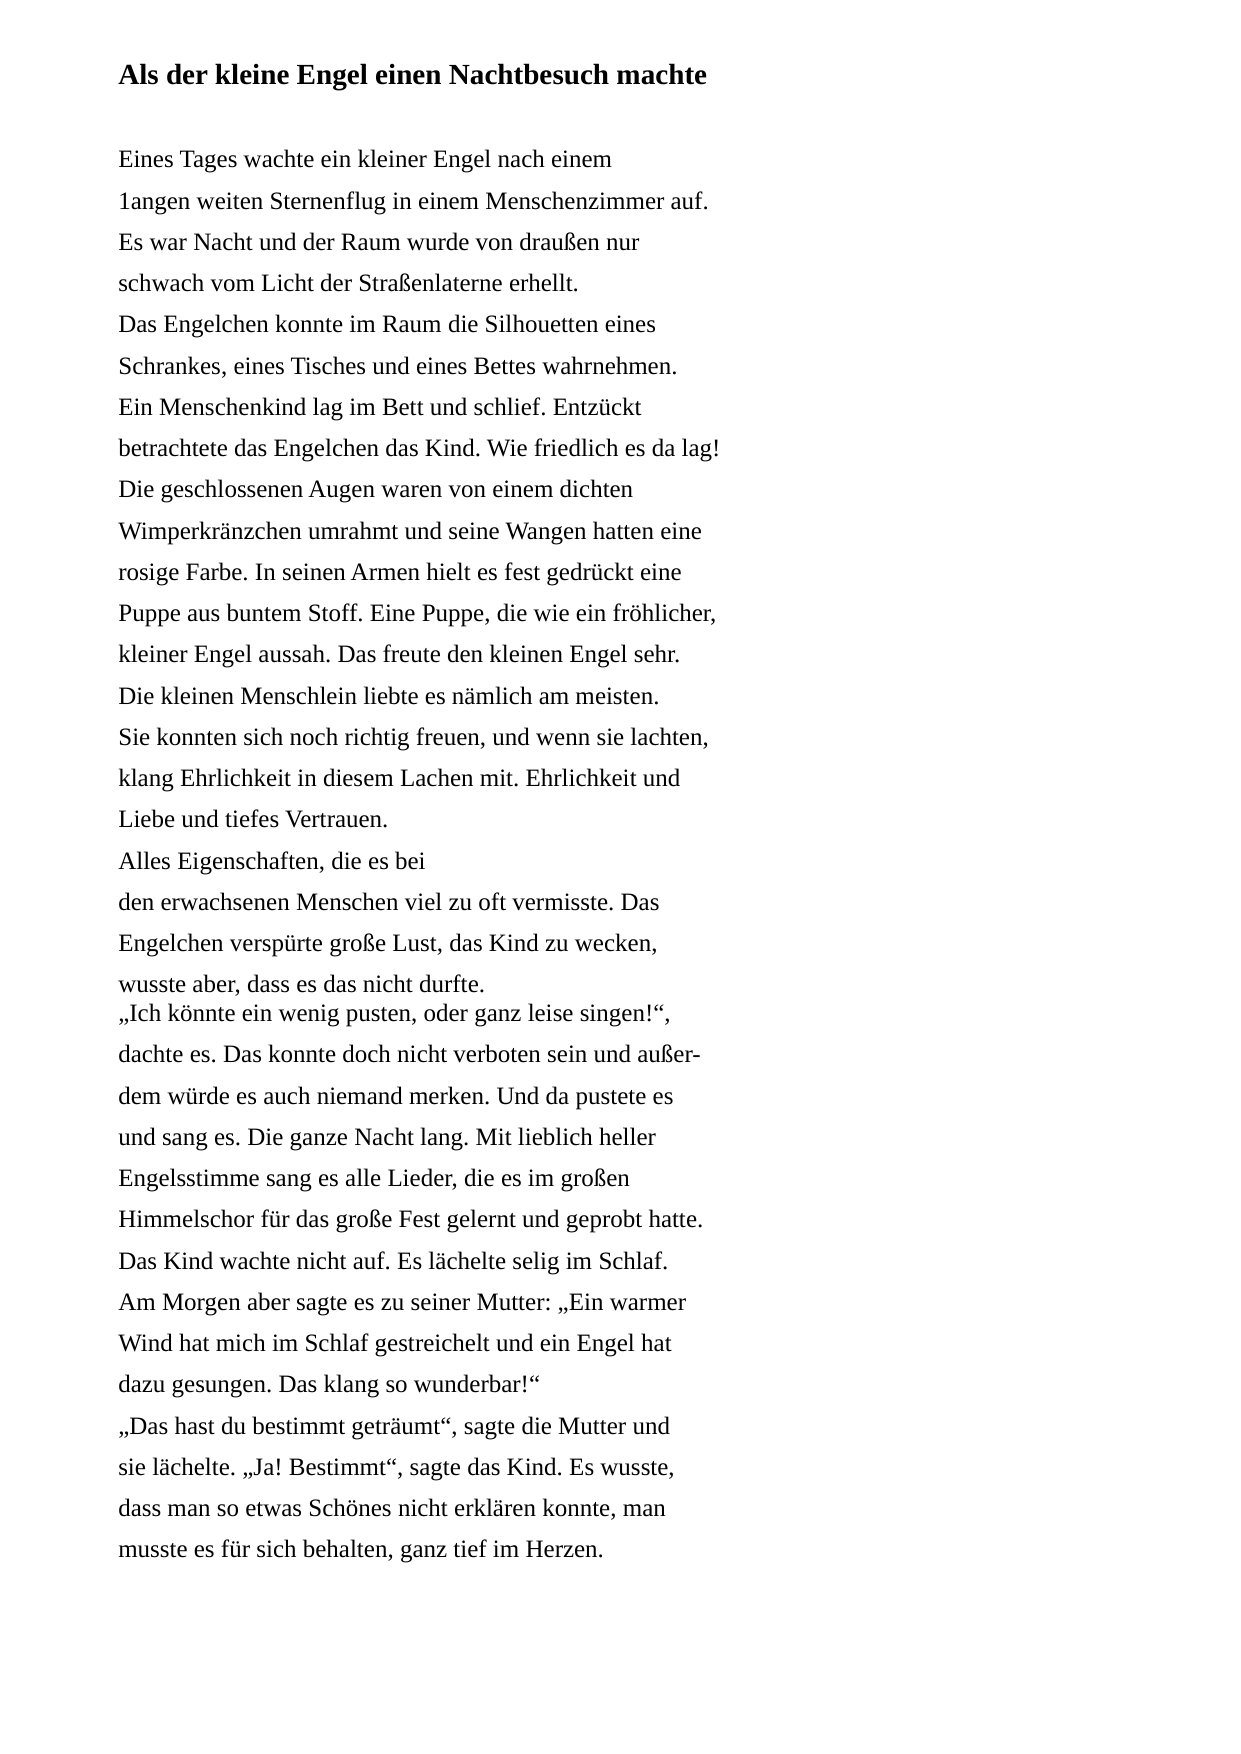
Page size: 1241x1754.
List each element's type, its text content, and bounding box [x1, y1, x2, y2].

text Engelchen verspürte große Lust, das Kind zu wecken, [118, 928, 1122, 957]
text Wimperkränzchen umrahmt und seine Wangen hatten eine [118, 516, 1122, 544]
text Das Engelchen konnte im Raum die Silhouetten eines [118, 309, 1122, 338]
text Schrankes, eines Tisches und eines Bettes wahrnehmen. [118, 351, 1122, 379]
text und sang es. Die ganze Nacht lang. Mit lieblich heller [118, 1122, 1122, 1151]
text 1angen weiten Sternenflug in einem Menschenzimmer auf. [118, 186, 1122, 214]
text Puppe aus buntem Stoff. Eine Puppe, die wie ein fröhlicher, [118, 598, 1122, 627]
text Wind hat mich im Schlaf gestreichelt und ein Engel hat [118, 1328, 1122, 1357]
text musste es für sich behalten, ganz tief im Herzen. [118, 1534, 1122, 1563]
text Die geschlossenen Augen waren von einem dichten [118, 474, 1122, 503]
text sie lächelte. „Ja! Bestimmt“, sagte das Kind. Es wusste, [118, 1452, 1122, 1481]
text wusste aber, dass es das nicht durfte. „Ich könnte ein wenig pusten, oder ganz leise singen!“, [118, 969, 1122, 1027]
text Sie konnten sich noch richtig freuen, und wenn sie lachten, [118, 722, 1122, 751]
text rosige Farbe. In seinen Armen hielt es fest gedrückt eine [118, 557, 1122, 586]
text kleiner Engel aussah. Das freute den kleinen Engel sehr. [118, 639, 1122, 668]
text Himmelschor für das große Fest gelernt und geprobt hatte. [118, 1204, 1122, 1233]
text Engelsstimme sang es alle Lieder, die es im großen [118, 1163, 1122, 1192]
text „Das hast du bestimmt geträumt“, sagte die Mutter und [118, 1411, 1122, 1439]
text schwach vom Licht der Straßenlaterne erhellt. [118, 268, 1122, 297]
text klang Ehrlichkeit in diesem Lachen mit. Ehrlichkeit und [118, 763, 1122, 792]
text dazu gesungen. Das klang so wunderbar!“ [118, 1369, 1122, 1398]
text dass man so etwas Schönes nicht erklären konnte, man [118, 1493, 1122, 1522]
text Ein Menschenkind lag im Bett und schlief. Entzückt [118, 392, 1122, 421]
text Eines Tages wachte ein kleiner Engel nach einem [118, 144, 1122, 173]
text dachte es. Das konnte doch nicht verboten sein und außer- [118, 1039, 1122, 1068]
text Am Morgen aber sagte es zu seiner Mutter: „Ein warmer [118, 1287, 1122, 1316]
text Die kleinen Menschlein liebte es nämlich am meisten. [118, 681, 1122, 709]
text Das Kind wachte nicht auf. Es lächelte selig im Schlaf. [118, 1246, 1122, 1274]
text Liebe und tiefes Vertrauen. [118, 804, 1122, 833]
text Alles Eigenschaften, die es bei [118, 846, 1122, 874]
text Es war Nacht und der Raum wurde von draußen nur [118, 227, 1122, 256]
text Als der kleine Engel einen Nachtbesuch machte [118, 57, 1122, 91]
text betrachtete das Engelchen das Kind. Wie friedlich es da lag! [118, 433, 1122, 462]
text den erwachsenen Menschen viel zu oft vermisste. Das [118, 887, 1122, 916]
text dem würde es auch niemand merken. Und da pustete es [118, 1081, 1122, 1109]
